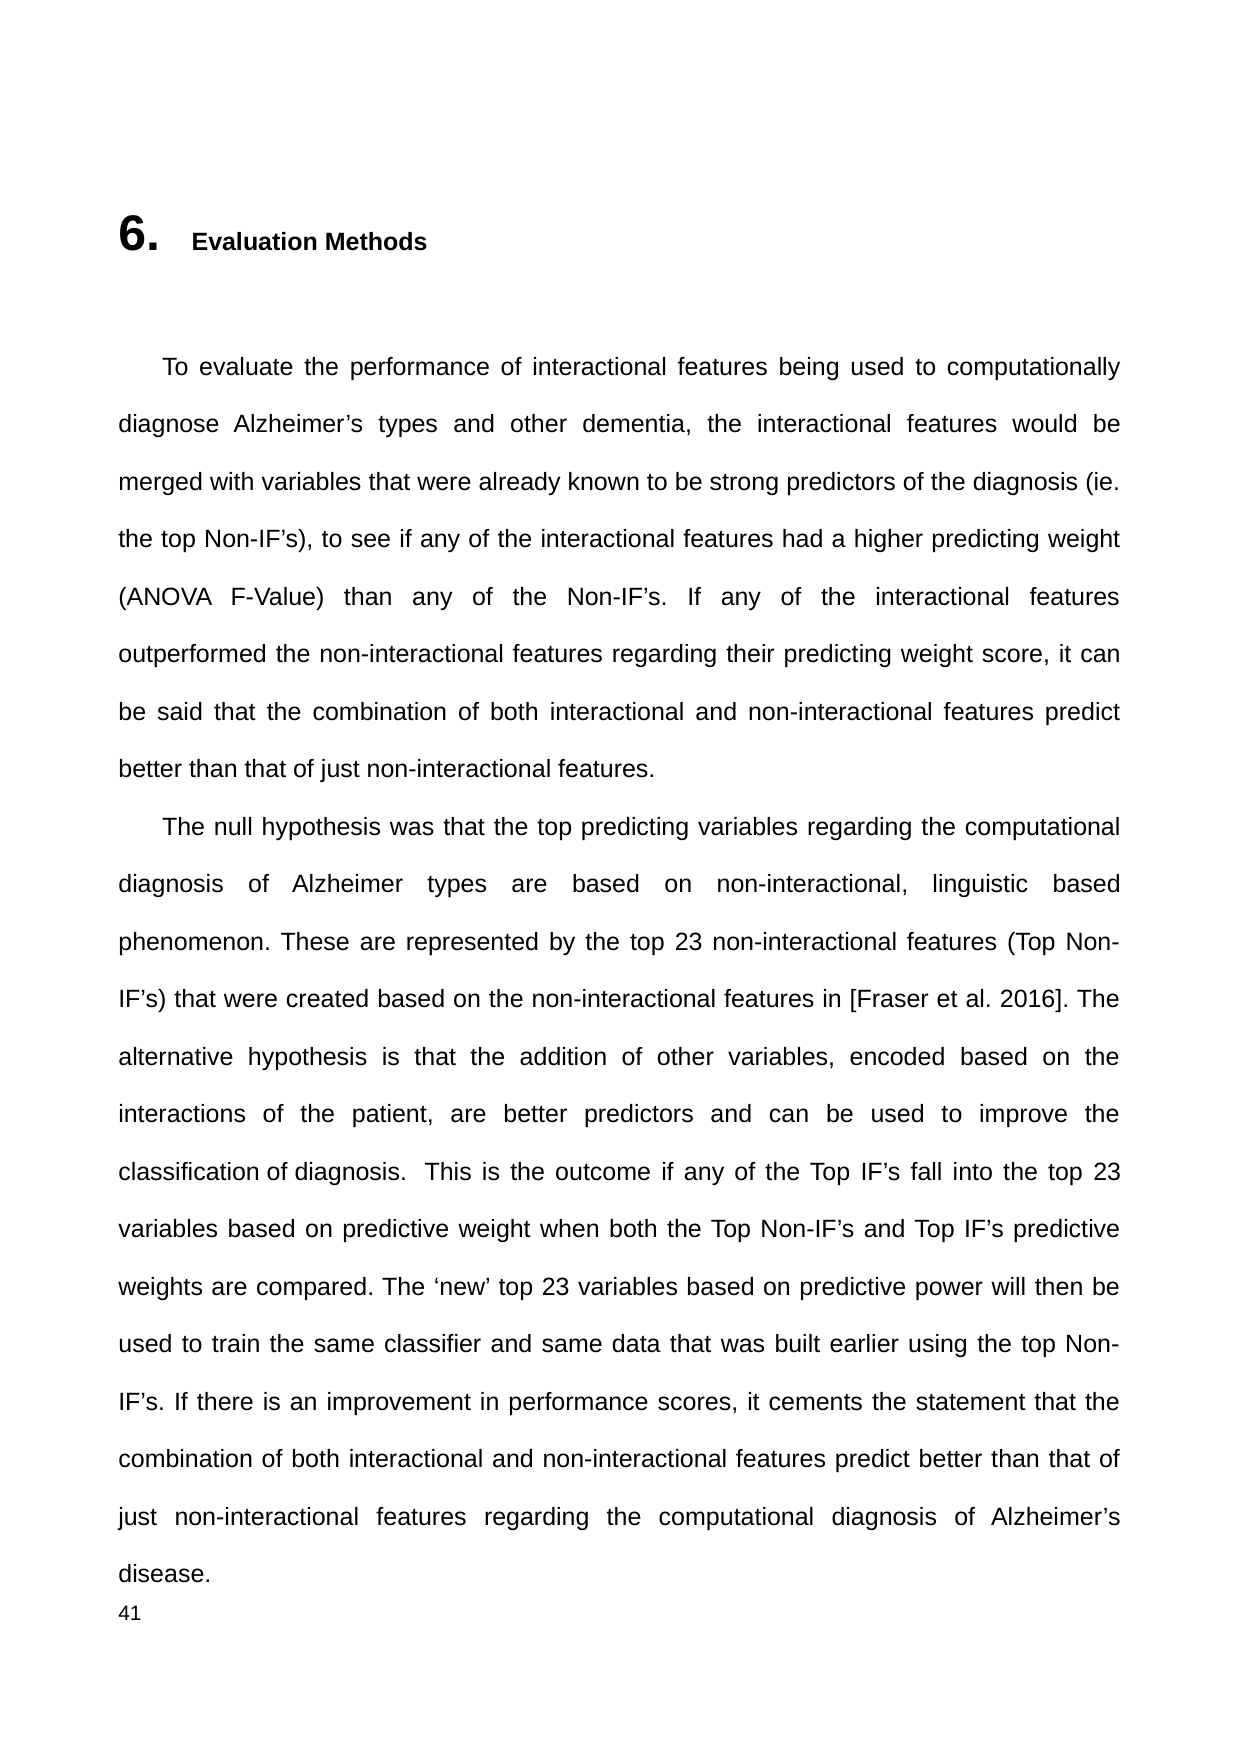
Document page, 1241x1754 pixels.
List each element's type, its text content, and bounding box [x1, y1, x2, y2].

text To evaluate the performance of interactional features being used to computationally diagnose Alzheimer’s types and other dementia, the interactional features would be merged with variables that were already known to be strong predictors of the diagnosis (ie. the top Non-IF’s), to see if any of the interactional features had a higher predicting weight (ANOVA F-Value) than any of the Non-IF’s. If any of the interactional features outperformed the non-interactional features regarding their predicting weight score, it can be said that the combination of both interactional and non-interactional features predict better than that of just non-interactional features. [118, 352, 1122, 783]
subtitle Evaluation Methods [118, 203, 1122, 261]
text The null hypothesis was that the top predicting variables regarding the computational diagnosis of Alzheimer types are based on non-interactional, linguistic based phenomenon. These are represented by the top 23 non-interactional features (Top Non-IF’s) that were created based on the non-interactional features in [Fraser et al. 2016]. The alternative hypothesis is that the addition of other variables, encoded based on the interactions of the patient, are better predictors and can be used to improve the classification of diagnosis. This is the outcome if any of the Top IF’s fall into the top 23 variables based on predictive weight when both the Top Non-IF’s and Top IF’s predictive weights are compared. The ‘new’ top 23 variables based on predictive power will then be used to train the same classifier and same data that was built earlier using the top Non-IF’s. If there is an improvement in performance scores, it cements the statement that the combination of both interactional and non-interactional features predict better than that of just non-interactional features regarding the computational diagnosis of Alzheimer’s disease. [118, 812, 1122, 1588]
